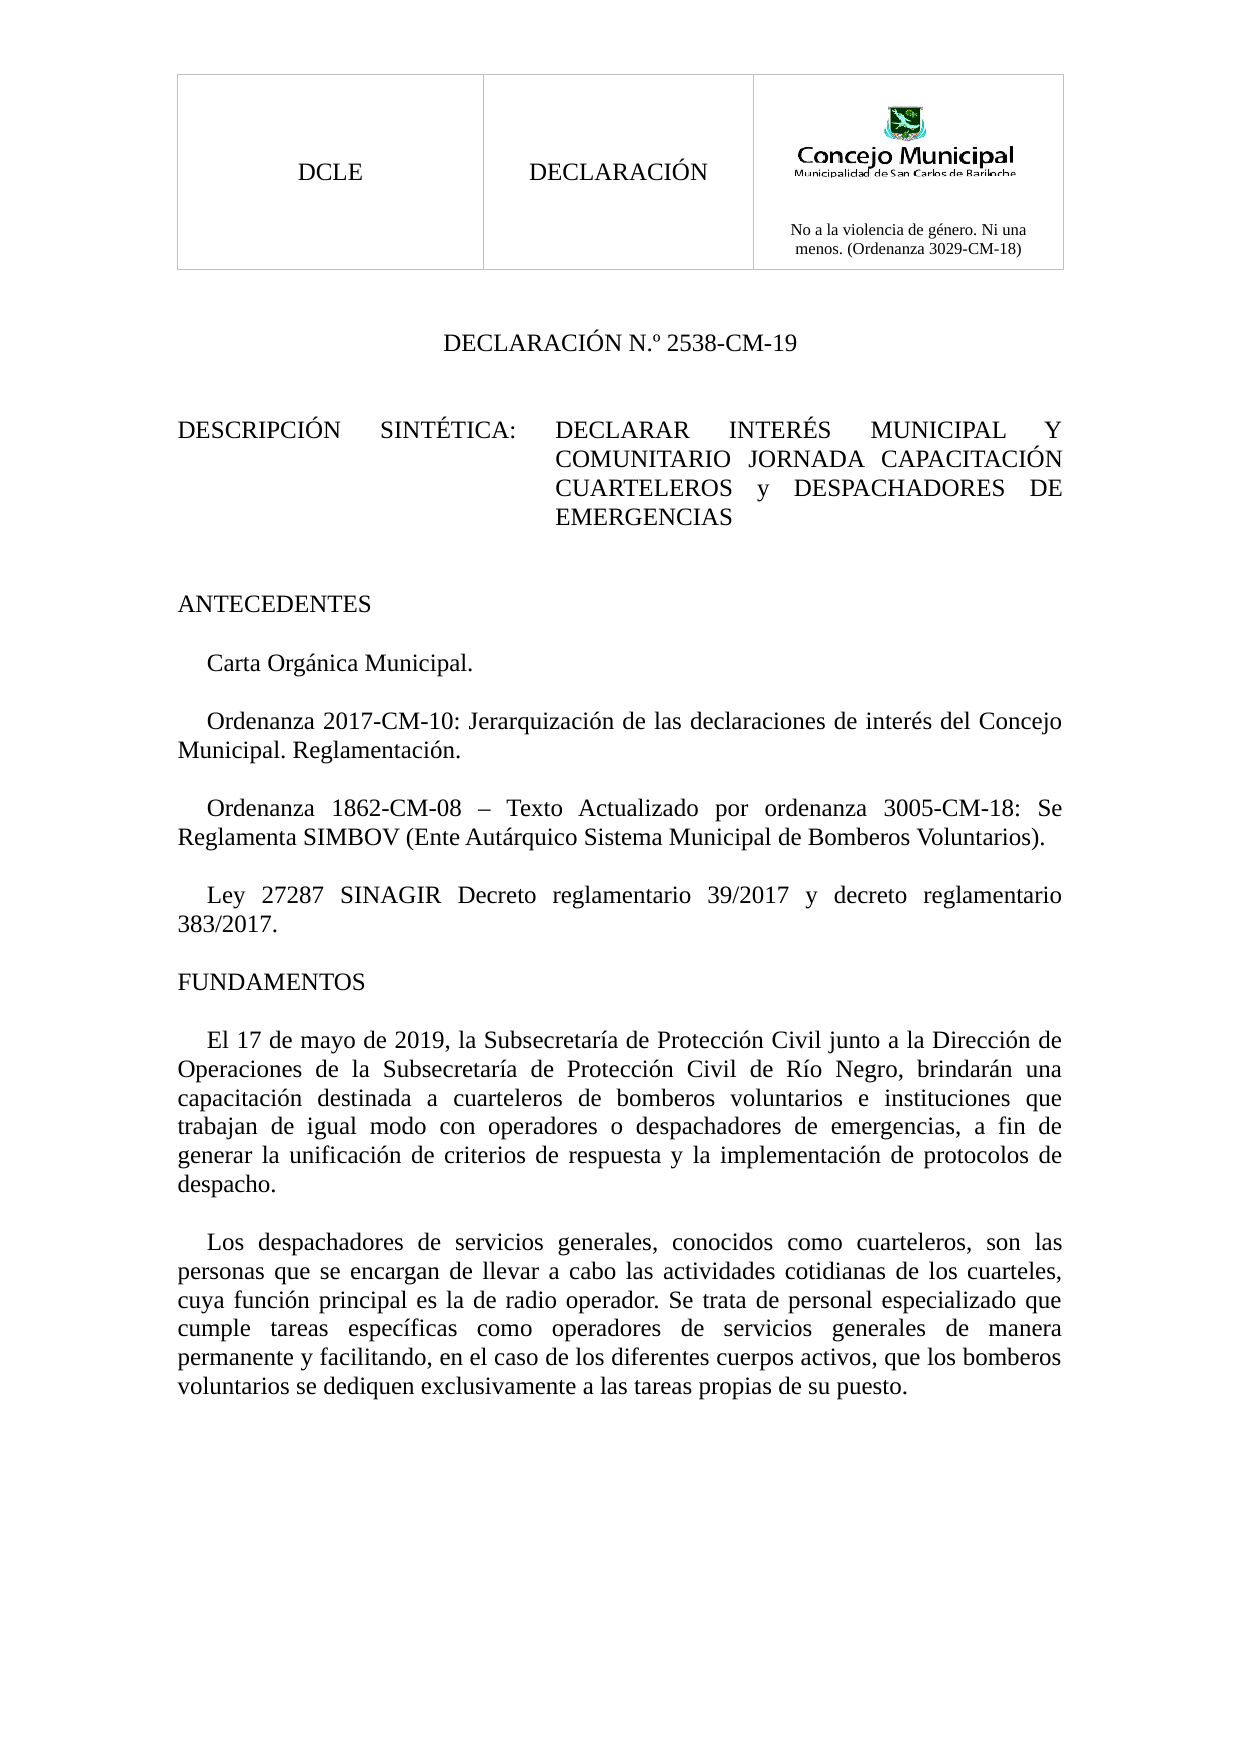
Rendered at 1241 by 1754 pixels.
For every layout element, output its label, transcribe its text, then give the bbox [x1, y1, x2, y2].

text Carta Orgánica Municipal. [177, 648, 1063, 677]
text DESCRIPCIÓN SINTÉTICA: DECLARAR INTERÉS MUNICIPAL Y COMUNITARIO JORNADA CAPACITACIÓN CUARTELEROS y DESPACHADORES DE EMERGENCIAS [177, 416, 1063, 531]
text FUNDAMENTOS [177, 967, 1063, 996]
text El 17 de mayo de 2019, la Subsecretaría de Protección Civil junto a la Dirección de Operaciones de la Subsecretaría de Protección Civil de Río Negro, brindarán una capacitación destinada a cuarteleros de bomberos voluntarios e instituciones que trabajan de igual modo con operadores o despachadores de emergencias, a fin de generar la unificación de criterios de respuesta y la implementación de protocolos de despacho. [177, 1025, 1063, 1198]
text ANTECEDENTES [177, 589, 1063, 618]
text Ordenanza 1862-CM-08 – Texto Actualizado por ordenanza 3005-CM-18: Se Reglamenta SIMBOV (Ente Autárquico Sistema Municipal de Bomberos Voluntarios). [177, 793, 1063, 851]
text Ordenanza 2017-CM-10: Jerarquización de las declaraciones de interés del Concejo Municipal. Reglamentación. [177, 706, 1063, 763]
text DECLARACIÓN N.º 2538-CM-19 [177, 328, 1063, 356]
text Los despachadores de servicios generales, conocidos como cuarteleros, son las personas que se encargan de llevar a cabo las actividades cotidianas de los cuarteles, cuya función principal es la de radio operador. Se trata de personal especializado que cumple tareas específicas como operadores de servicios generales de manera permanente y facilitando, en el caso de los diferentes cuerpos activos, que los bomberos voluntarios se dediquen exclusivamente a las tareas propias de su puesto. [177, 1227, 1063, 1400]
text Ley 27287 SINAGIR Decreto reglamentario 39/2017 y decreto reglamentario 383/2017. [177, 880, 1063, 937]
